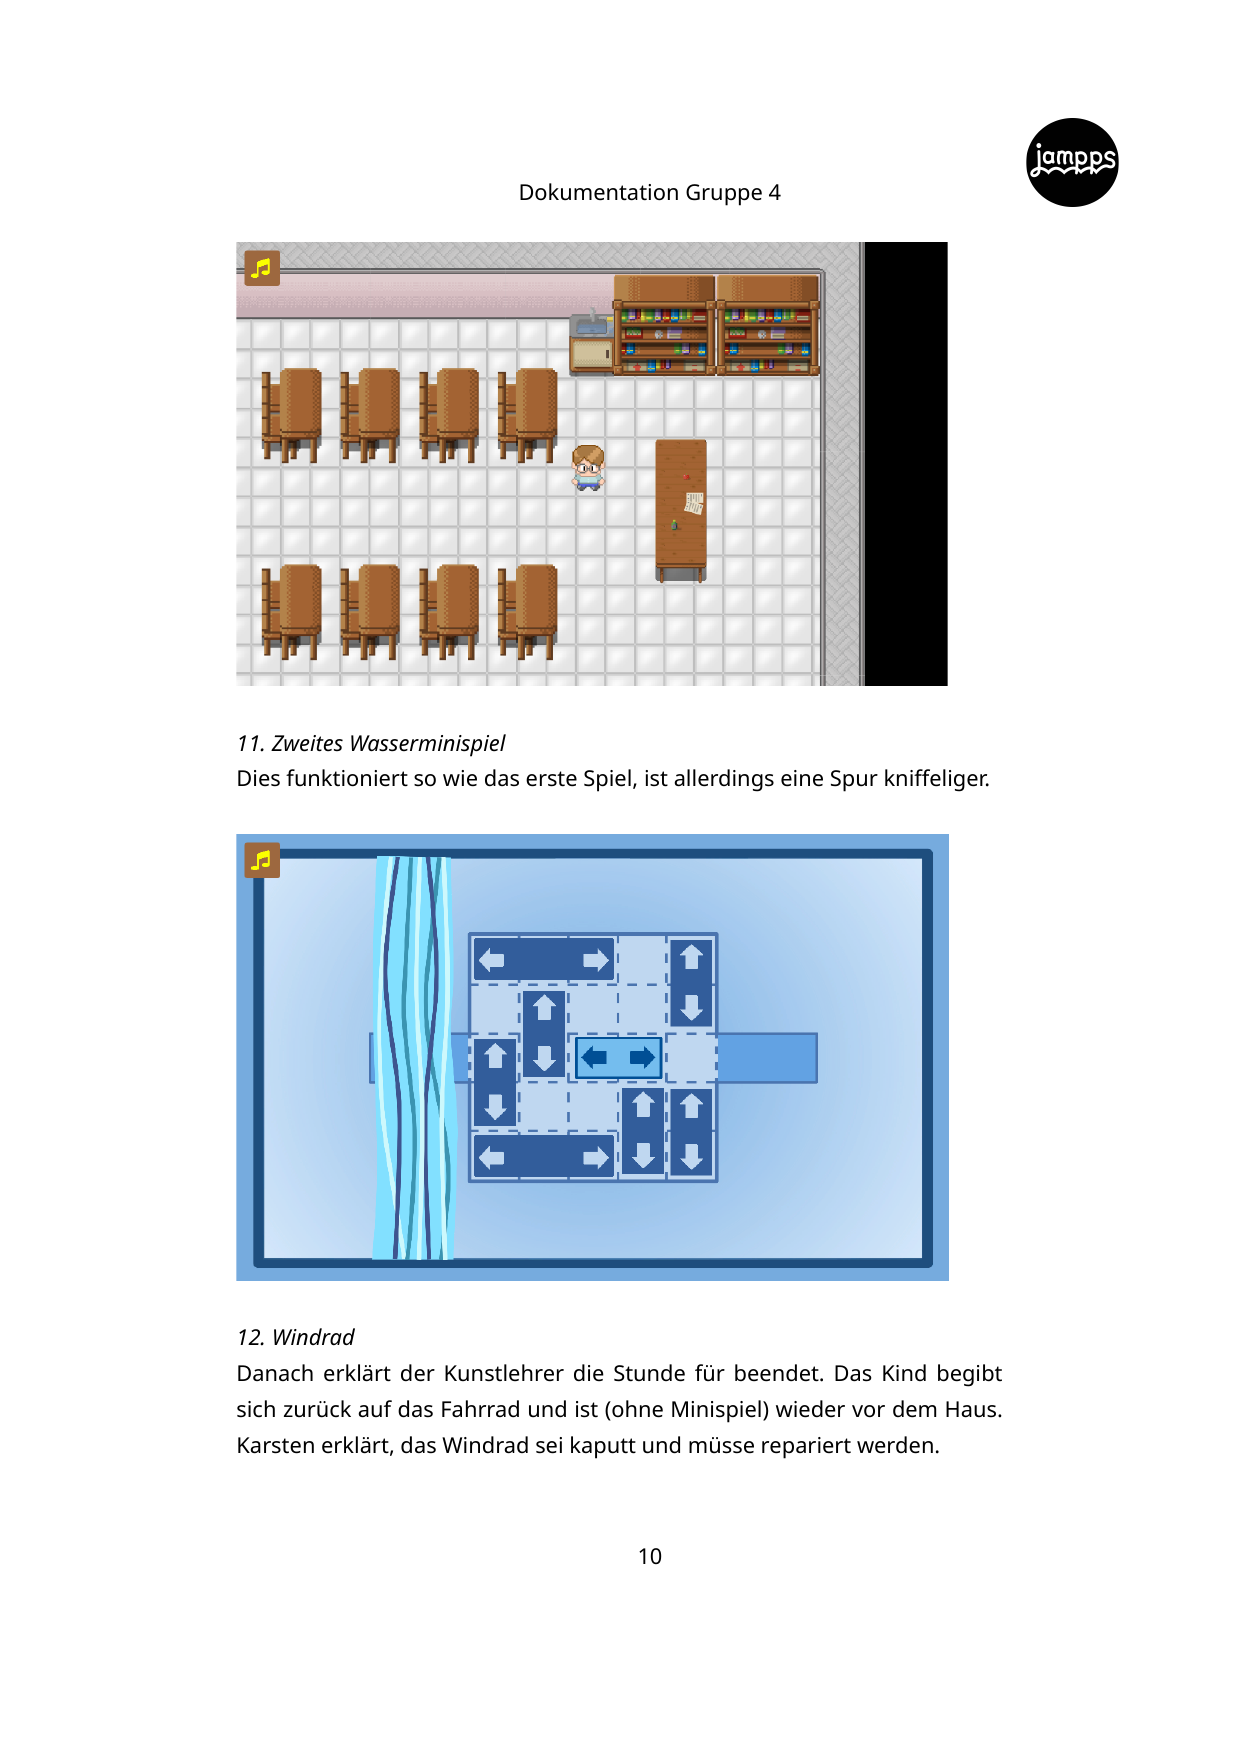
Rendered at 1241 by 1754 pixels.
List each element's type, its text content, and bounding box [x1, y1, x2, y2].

text Danach erklärt der Kunstlehrer die Stunde für beendet. Das Kind begibt sich zurück auf das Fahrrad und ist (ohne Minispiel) wieder vor dem Haus. Karsten erklärt, das Windrad sei kaputt und müsse repariert werden. [236, 1358, 1004, 1459]
text Dies funktioniert so wie das erste Spiel, ist allerdings eine Spur kniffeliger. [236, 763, 1004, 793]
text 11. Zweites Wasserminispiel [236, 728, 1004, 757]
text 12. Windrad [236, 1322, 1004, 1352]
